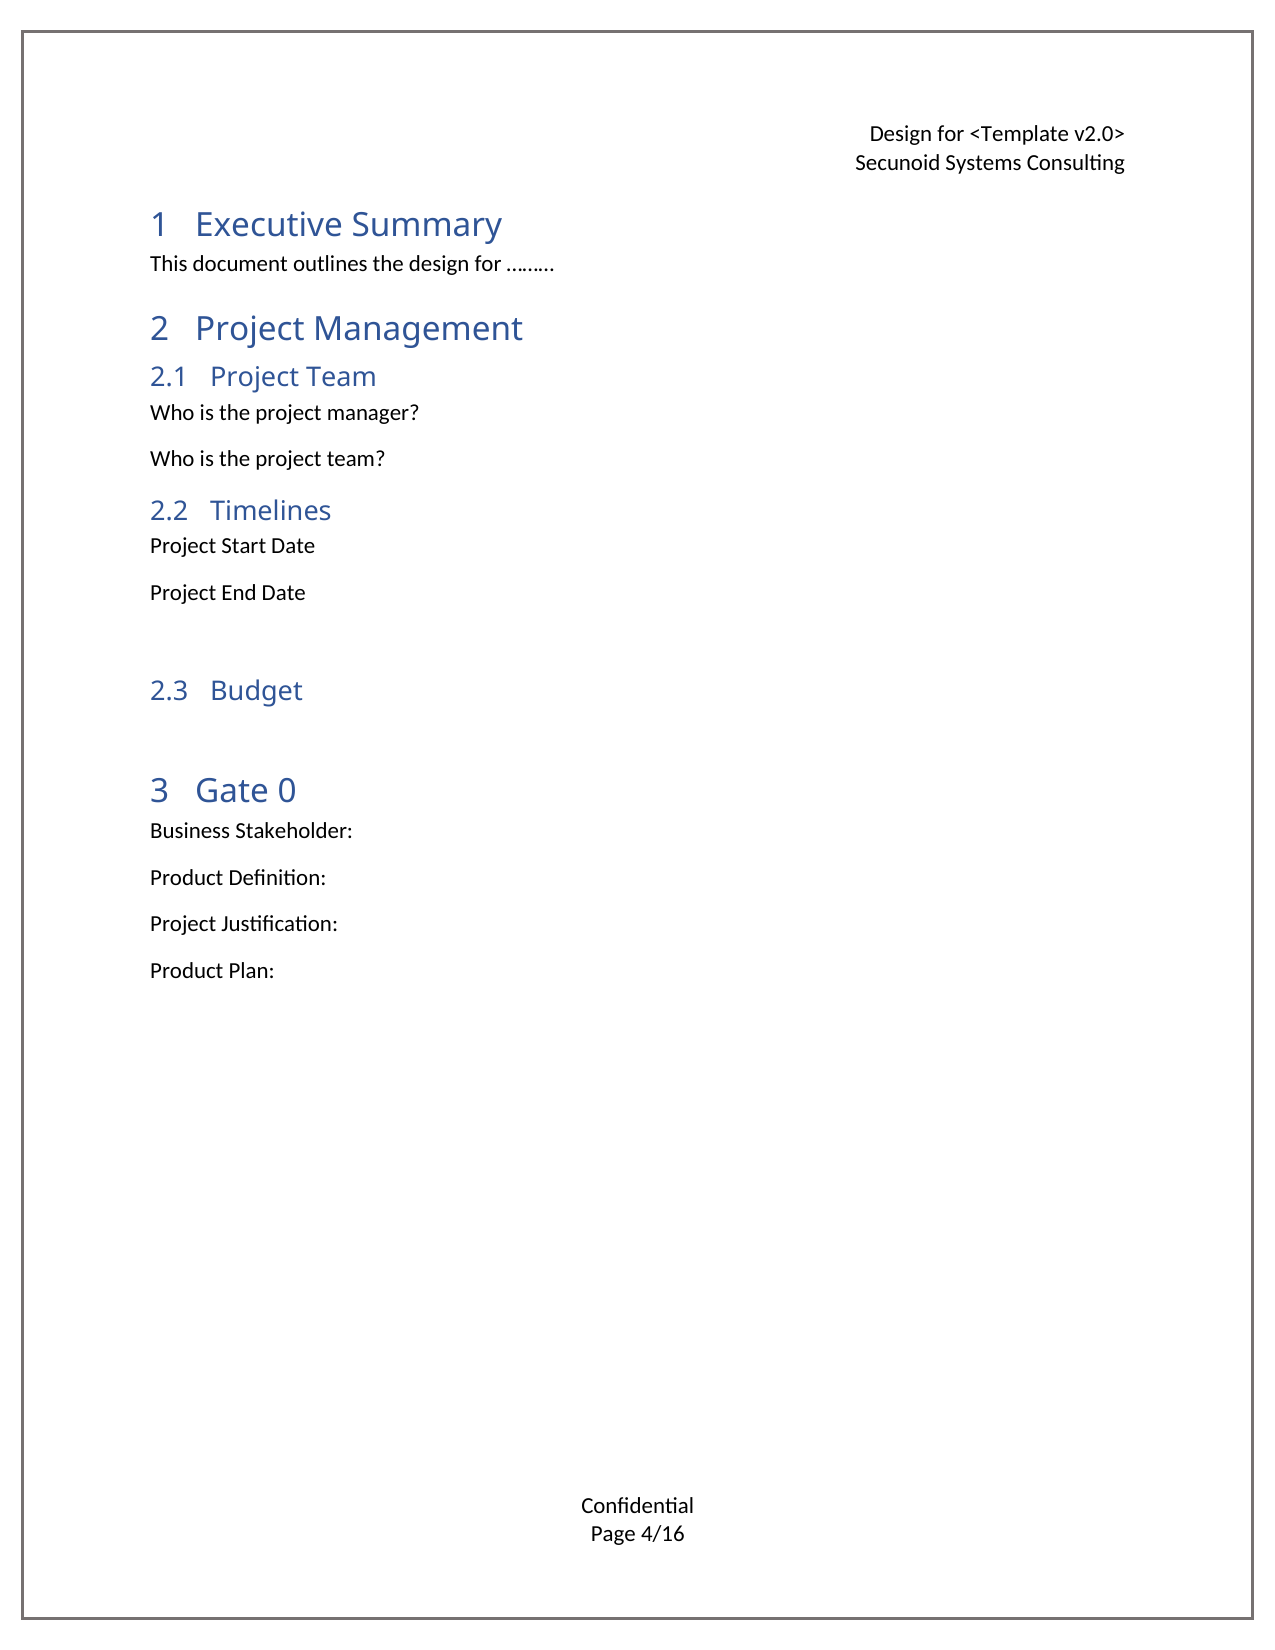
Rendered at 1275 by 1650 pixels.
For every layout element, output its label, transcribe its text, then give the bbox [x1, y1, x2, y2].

text Who is the project manager? [150, 398, 1125, 426]
text This document outlines the design for ……… [150, 249, 1125, 278]
text Who is the project team? [150, 444, 1125, 473]
text Product Plan: [150, 956, 1125, 984]
subtitle Executive Summary [150, 201, 1125, 246]
text Project End Date [150, 578, 1125, 606]
text Business Stakeholder: [150, 816, 1125, 844]
text Project Start Date [150, 531, 1125, 559]
subtitle Timelines [150, 491, 1125, 528]
text Product Definition: [150, 863, 1125, 891]
subtitle Project Team [150, 358, 1125, 395]
subtitle Gate 0 [150, 767, 1125, 812]
subtitle Budget [150, 672, 1125, 709]
text Project Justification: [150, 909, 1125, 938]
subtitle Project Management [150, 305, 1125, 350]
